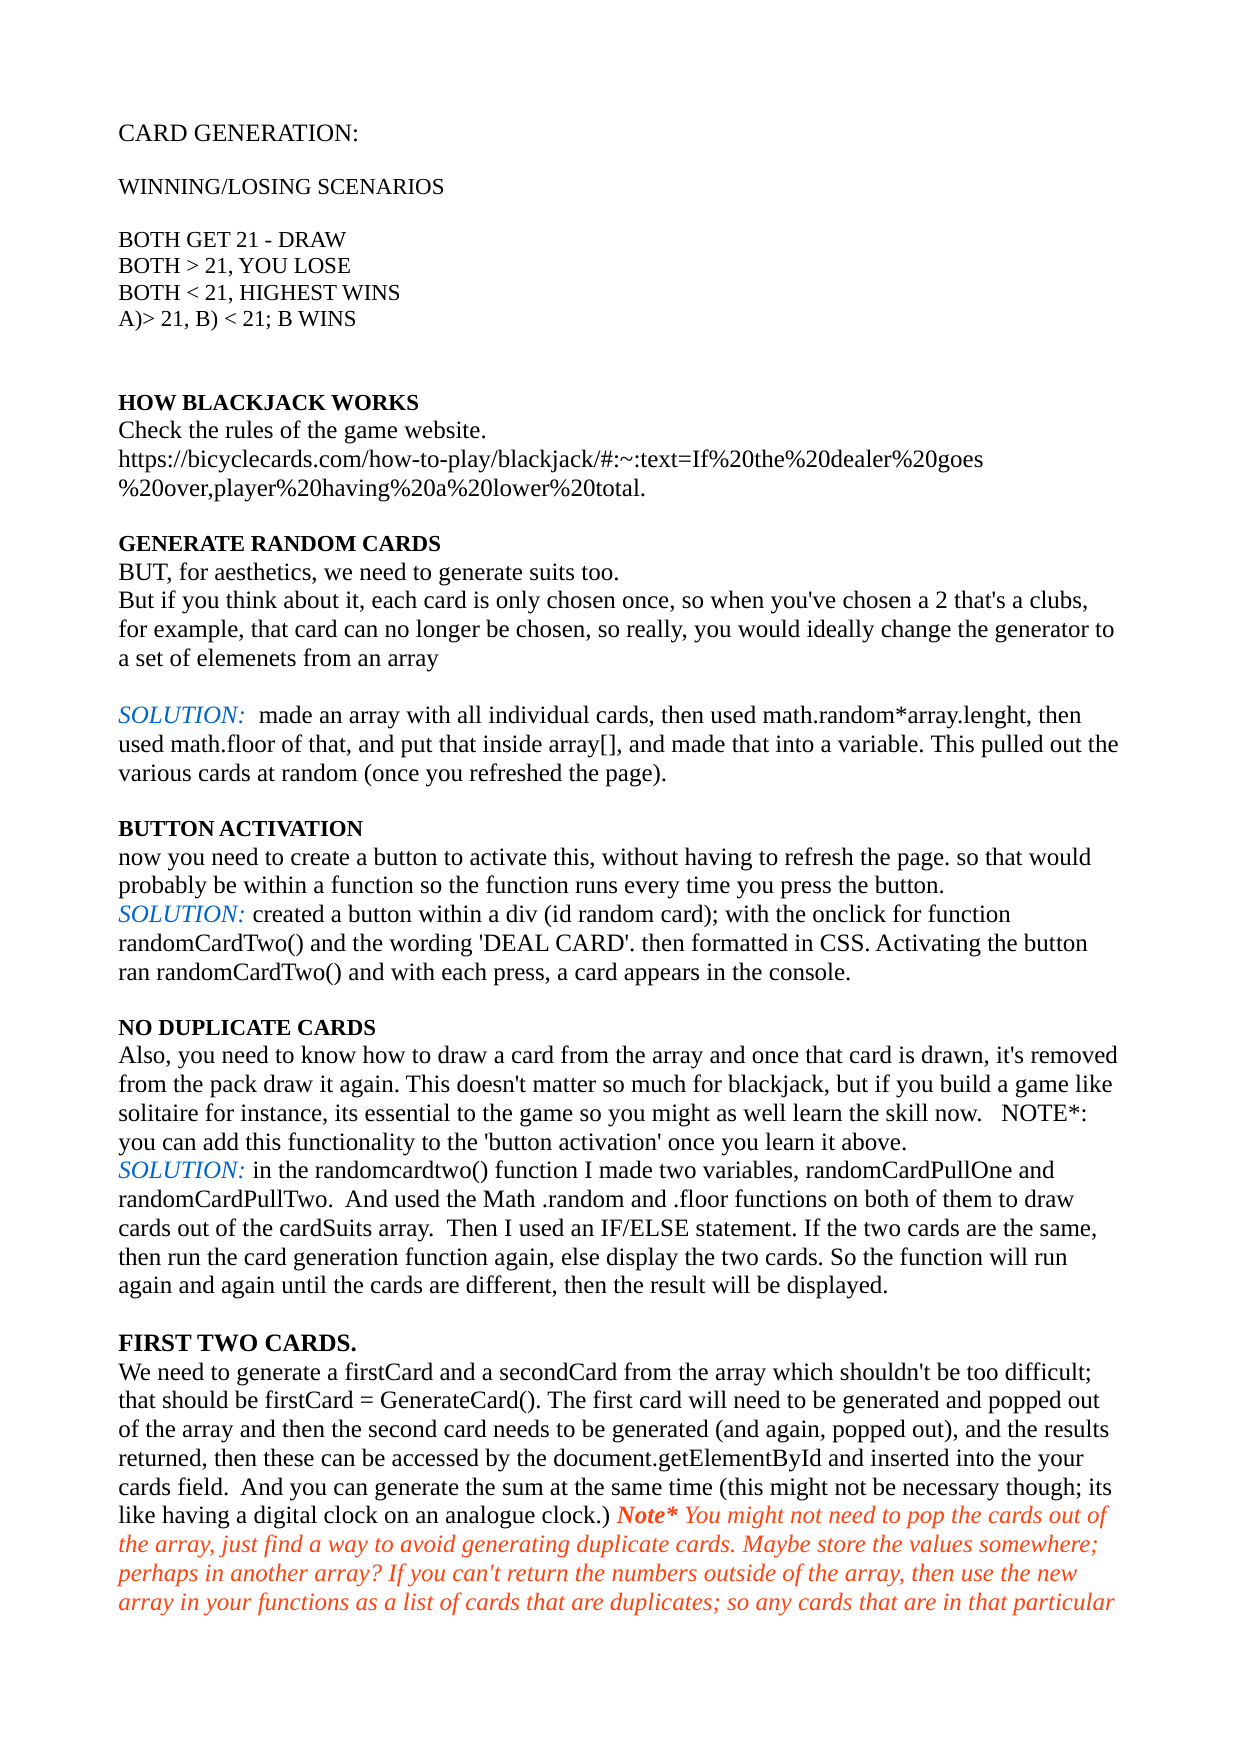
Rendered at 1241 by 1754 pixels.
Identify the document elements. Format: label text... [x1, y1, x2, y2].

text We need to generate a firstCard and a secondCard from the array which shouldn't be too difficult; that should be firstCard = GenerateCard(). The first card will need to be generated and popped out of the array and then the second card needs to be generated (and again, popped out), and the results returned, then these can be accessed by the document.getElementById and inserted into the your cards field. And you can generate the sum at the same time (this might not be necessary though; its like having a digital clock on an analogue clock.) Note* You might not need to pop the cards out of the array, just find a way to avoid generating duplicate cards. Maybe store the values somewhere; perhaps in another array? If you can't return the numbers outside of the array, then use the new array in your functions as a list of cards that are duplicates; so any cards that are in that particular [118, 1357, 1122, 1616]
text FIRST TWO CARDS. [118, 1328, 1122, 1357]
text HOW BLACKJACK WORKS [118, 389, 1122, 415]
text A)> 21, B) < 21; B WINS [118, 305, 1122, 331]
text CARD GENERATION: [118, 118, 1122, 147]
text GENERATE RANDOM CARDS [118, 530, 1122, 557]
text BOTH > 21, YOU LOSE [118, 252, 1122, 279]
text SOLUTION: in the randomcardtwo() function I made two variables, randomCardPullOne and randomCardPullTwo. And used the Math .random and .floor functions on both of them to draw cards out of the cardSuits array. Then I used an IF/ELSE statement. If the two cards are the same, then run the card generation function again, else display the two cards. So the function will run again and again until the cards are different, then the result will be displayed. [118, 1156, 1122, 1299]
text now you need to create a button to activate this, without having to refresh the page. so that would probably be within a function so the function runs every time you press the button. [118, 842, 1122, 899]
text WINNING/LOSING SCENARIOS [118, 173, 1122, 199]
text Check the rules of the game website. [118, 415, 1122, 444]
text BUT, for aesthetics, we need to generate suits too. [118, 557, 1122, 585]
text SOLUTION: made an array with all individual cards, then used math.random*array.lenght, then used math.floor of that, and put that inside array[], and made that into a variable. This pulled out the various cards at random (once you refreshed the page). [118, 700, 1122, 787]
text https://bicyclecards.com/how-to-play/blackjack/#:~:text=If%20the%20dealer%20goes%20over,player%20having%20a%20lower%20total. [118, 444, 1122, 501]
text BOTH GET 21 - DRAW [118, 226, 1122, 252]
text BUTTON ACTIVATION [118, 815, 1122, 842]
text Also, you need to know how to draw a card from the array and once that card is drawn, it's removed from the pack draw it again. This doesn't matter so much for blackjack, but if you build a game like solitaire for instance, its essential to the game so you might as well learn the skill now. NOTE*: you can add this functionality to the 'button activation' once you learn it above. [118, 1041, 1122, 1156]
text BOTH < 21, HIGHEST WINS [118, 279, 1122, 305]
text But if you think about it, each card is only chosen once, so when you've chosen a 2 that's a clubs, for example, that card can no longer be chosen, so really, you would ideally change the generator to a set of elemenets from an array [118, 585, 1122, 672]
text SOLUTION: created a button within a div (id random card); with the onclick for function randomCardTwo() and the wording 'DEAL CARD'. then formatted in CSS. Activating the button ran randomCardTwo() and with each press, a card appears in the console. [118, 899, 1122, 985]
text NO DUPLICATE CARDS [118, 1014, 1122, 1041]
